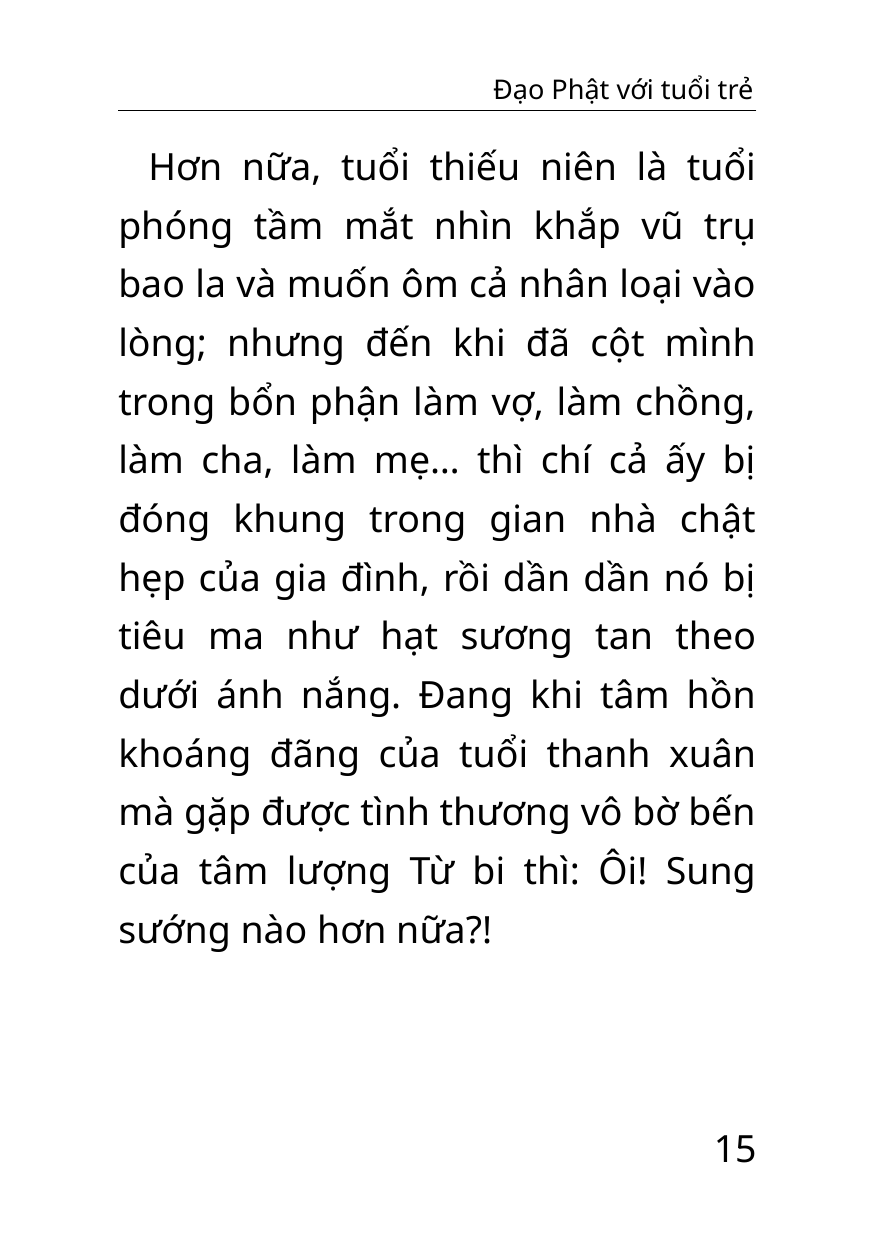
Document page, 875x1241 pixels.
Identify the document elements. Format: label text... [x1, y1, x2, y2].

text Hơn nữa, tuổi thiếu niên là tuổi phóng tầm mắt nhìn khắp vũ trụ bao la và muốn ôm cả nhân loại vào lòng; nhưng đến khi đã cột mình trong bổn phận làm vợ, làm chồng, làm cha, làm mẹ… thì chí cả ấy bị đóng khung trong gian nhà chật hẹp của gia đình, rồi dần dần nó bị tiêu ma như hạt sương tan theo dưới ánh nắng. Ðang khi tâm hồn khoáng đãng của tuổi thanh xuân mà gặp được tình thương vô bờ bến của tâm lượng Từ bi thì: Ôi! Sung sướng nào hơn nữa?! [118, 141, 756, 954]
